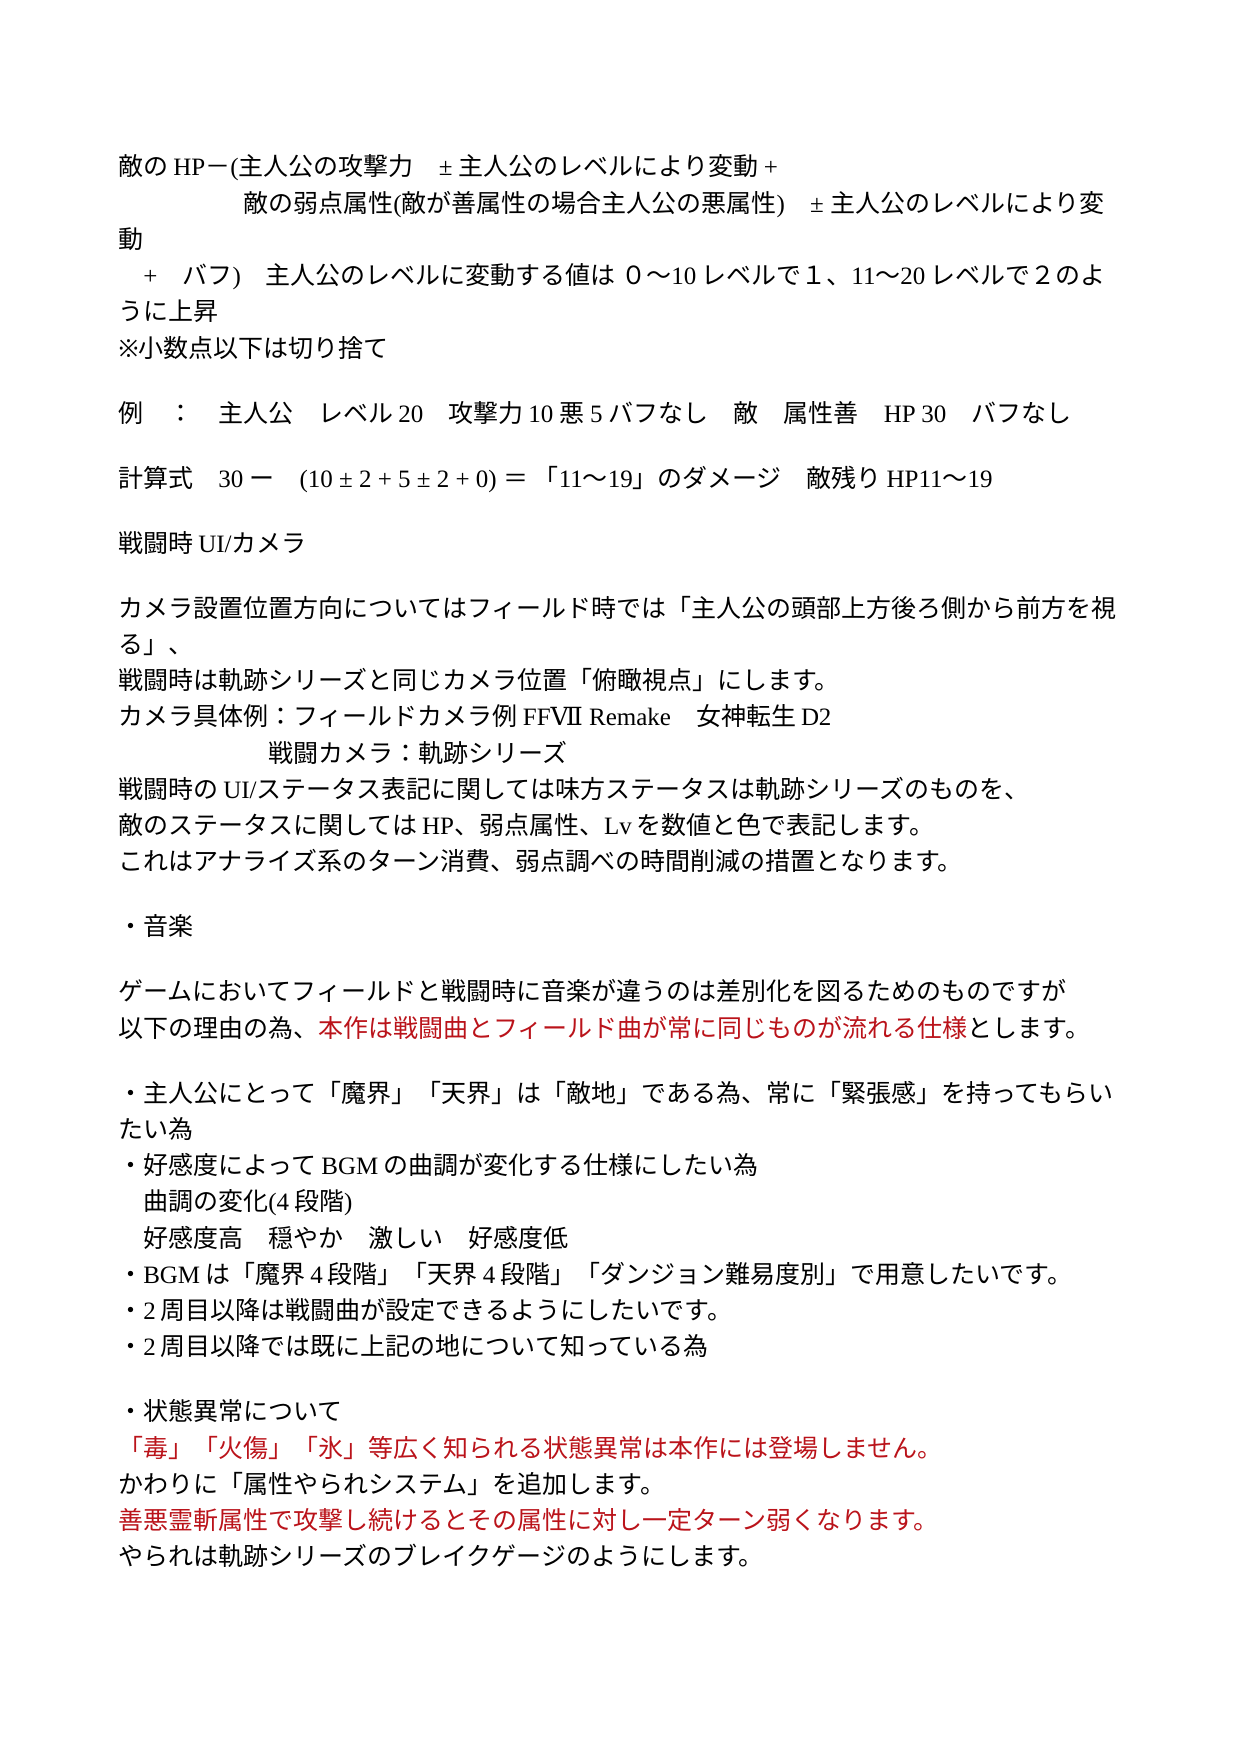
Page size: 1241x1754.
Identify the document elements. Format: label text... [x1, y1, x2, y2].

text 戦闘時UI/カメラ [118, 523, 1122, 559]
text ・主人公にとって「魔界」「天界」は「敵地」である為、常に「緊張感」を持ってもらいたい為 [118, 1073, 1122, 1146]
text カメラ設置位置方向についてはフィールド時では「主人公の頭部上方後ろ側から前方を視る」、 [118, 588, 1122, 661]
text 戦闘時のUI/ステータス表記に関しては味方ステータスは軌跡シリーズのものを、 [118, 769, 1122, 806]
text ・音楽 [118, 907, 1122, 943]
text 敵のステータスに関してはHP、弱点属性、Lvを数値と色で表記します。 [118, 806, 1122, 842]
text これはアナライズ系のターン消費、弱点調べの時間削減の措置となります。 [118, 842, 1122, 878]
text 好感度高 穏やか 激しい 好感度低 [118, 1218, 1122, 1254]
text 戦闘カメラ：軌跡シリーズ [118, 733, 1122, 769]
text ・状態異常について [118, 1392, 1122, 1428]
text ・2周目以降では既に上記の地について知っている為 [118, 1327, 1122, 1363]
text 善悪霊斬属性で攻撃し続けるとその属性に対し一定ターン弱くなります。 [118, 1501, 1122, 1537]
text 例 ： 主人公 レベル20 攻撃力10 悪 5 バフなし 敵 属性善 HP 30 バフなし [118, 393, 1122, 429]
text 敵のHP－(主人公の攻撃力 ± 主人公のレベルにより変動 + [118, 147, 1122, 183]
text ※小数点以下は切り捨て [118, 328, 1122, 364]
text 戦闘時は軌跡シリーズと同じカメラ位置「俯瞰視点」にします。 [118, 661, 1122, 697]
text 敵の弱点属性(敵が善属性の場合主人公の悪属性) ± 主人公のレベルにより変動 [118, 183, 1122, 256]
text ・好感度によってBGMの曲調が変化する仕様にしたい為 [118, 1146, 1122, 1182]
text かわりに「属性やられシステム」を追加します。 [118, 1464, 1122, 1501]
text 「毒」「火傷」「氷」等広く知られる状態異常は本作には登場しません。 [118, 1428, 1122, 1464]
text ゲームにおいてフィールドと戦闘時に音楽が違うのは差別化を図るためのものですが [118, 972, 1122, 1008]
text ・BGMは「魔界4段階」「天界4段階」「ダンジョン難易度別」で用意したいです。 [118, 1254, 1122, 1291]
text 以下の理由の為、本作は戦闘曲とフィールド曲が常に同じものが流れる仕様とします。 [118, 1008, 1122, 1044]
text + バフ) 主人公のレベルに変動する値は ０～10レベルで１、11～20レベルで２のように上昇 [118, 256, 1122, 328]
text カメラ具体例：フィールドカメラ例FFⅦ Remake 女神転生D2 [118, 697, 1122, 733]
text 計算式 30 ー (10 ± 2 + 5 ± 2 + 0) ＝ 「11～19」のダメージ 敵残りHP11～19 [118, 458, 1122, 494]
text 曲調の変化(4段階) [118, 1182, 1122, 1218]
text ・2周目以降は戦闘曲が設定できるようにしたいです。 [118, 1291, 1122, 1327]
text やられは軌跡シリーズのブレイクゲージのようにします。 [118, 1537, 1122, 1573]
